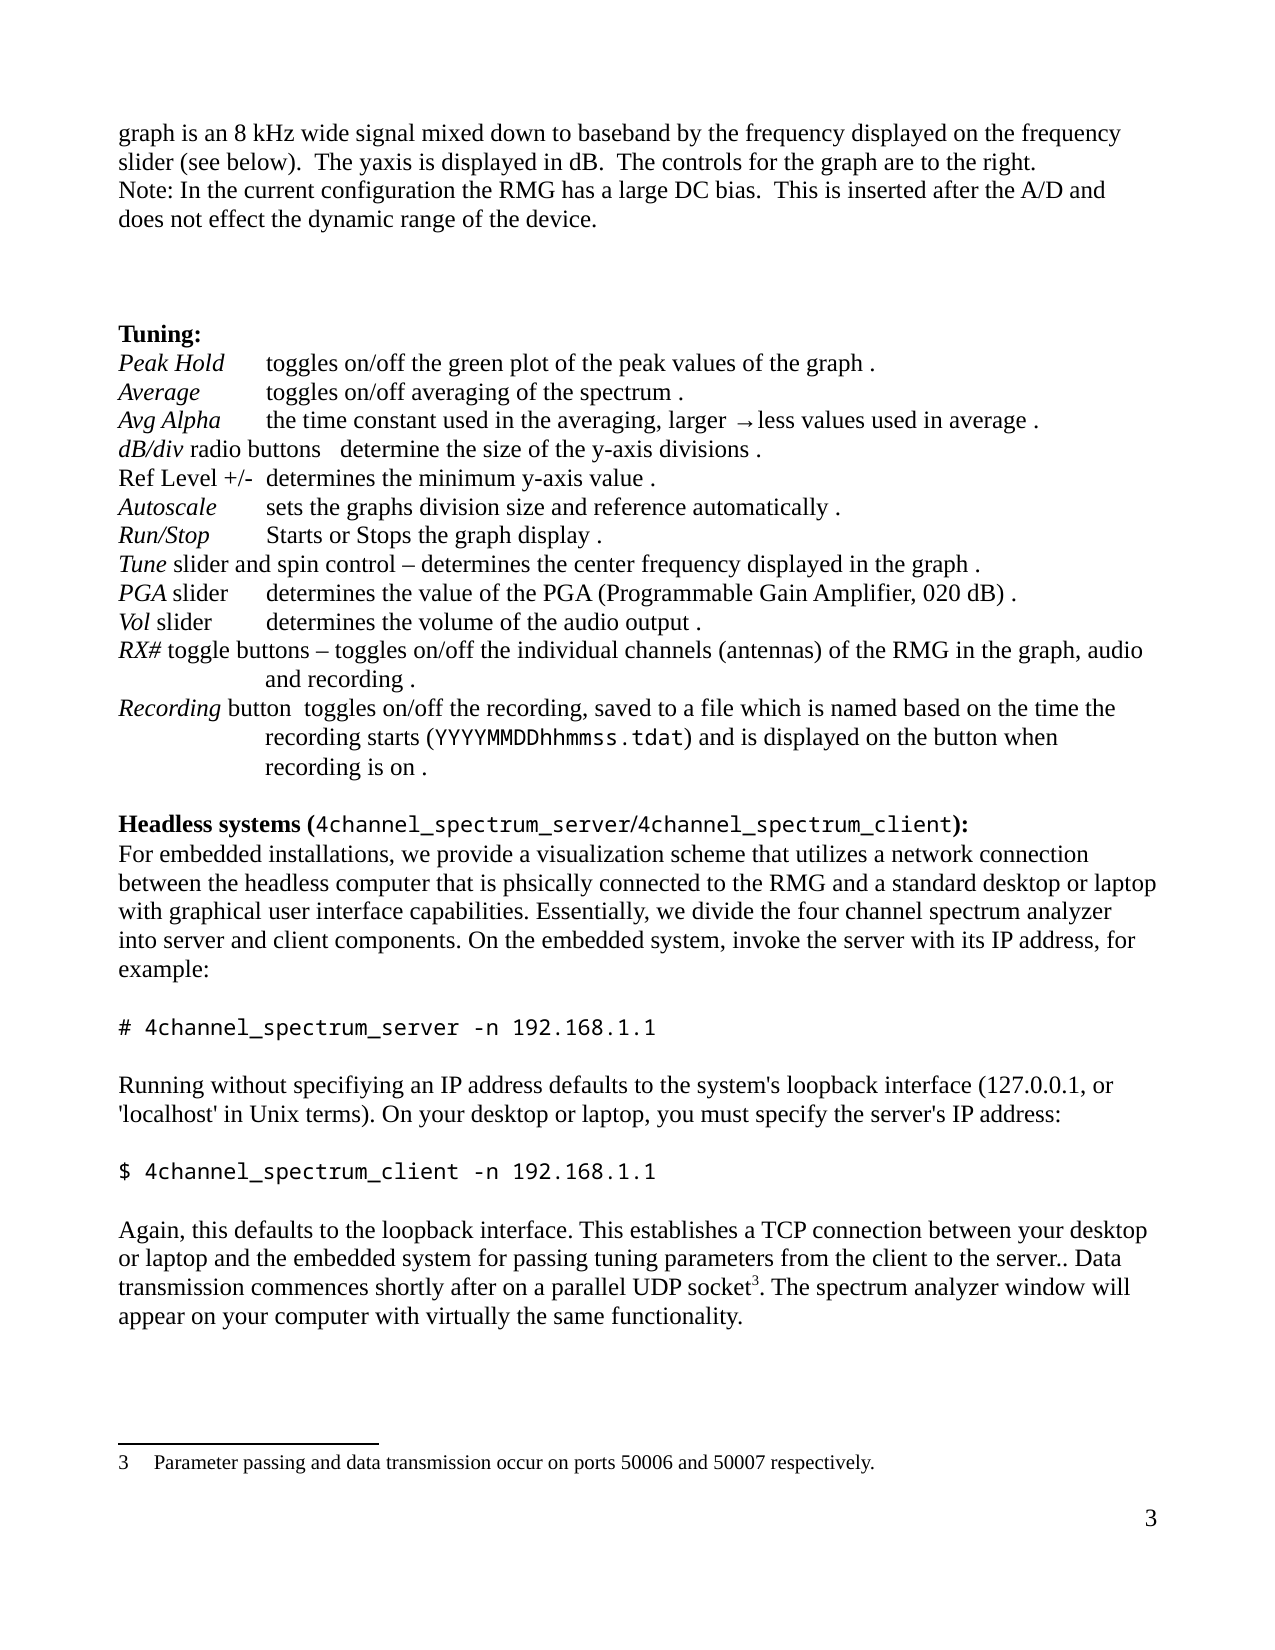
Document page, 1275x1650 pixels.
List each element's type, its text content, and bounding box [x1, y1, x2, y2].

text Headless systems (4channel_spectrum_server/4channel_spectrum_client): [118, 809, 1157, 839]
text Again, this defaults to the loopback interface. This establishes a TCP connection between your desktop or laptop and the embedded system for passing tuning parameters from the client to the server.. Data transmission commences shortly after on a parallel UDP socket. The spectrum analyzer window will appear on your computer with virtually the same functionality. [118, 1215, 1157, 1330]
text dB/div radio buttons determine the size of the y-axis divisions . [118, 434, 1157, 463]
text Tune slider and spin control – determines the center frequency displayed in the graph . [118, 549, 1157, 578]
text Tuning: [118, 319, 1157, 348]
text RX# toggle buttons – toggles on/off the individual channels (antennas) of the RMG in the graph, audio and recording . [118, 636, 1157, 693]
text Running without specifiying an IP address defaults to the system's loopback interface (127.0.0.1, or 'localhost' in Unix terms). On your desktop or laptop, you must specify the server's IP address: [118, 1070, 1157, 1127]
text For embedded installations, we provide a visualization scheme that utilizes a network connection between the headless computer that is phsically connected to the RMG and a standard desktop or laptop with graphical user interface capabilities. Essentially, we divide the four channel spectrum analyzer into server and client components. On the embedded system, invoke the server with its IP address, for example: [118, 839, 1157, 983]
text slider (see below). The y­axis is displayed in dB. The controls for the graph are to the right. [118, 147, 1157, 176]
text # 4channel_spectrum_server -n 192.168.1.1 [118, 1011, 1157, 1041]
text does not effect the dynamic range of the device. [118, 204, 1157, 233]
text Run/Stop Starts or Stops the graph display . [118, 521, 1157, 549]
text Avg Alpha the time constant used in the averaging, larger →less values used in average . [118, 406, 1157, 434]
text Recording button toggles on/off the recording, saved to a file which is named based on the time the recording starts (YYYYMMDDhhmmss.tdat) and is displayed on the button when recording is on . [118, 693, 1157, 780]
text Vol slider determines the volume of the audio output . [118, 607, 1157, 636]
text $ 4channel_spectrum_client -n 192.168.1.1 [118, 1156, 1157, 1186]
text Note: In the current configuration the RMG has a large DC bias. This is inserted after the A/D and [118, 176, 1157, 204]
text Ref Level +/- determines the minimum y-axis value . [118, 463, 1157, 492]
text Parameter passing and data transmission occur on ports 50006 and 50007 respectively. [118, 1449, 1157, 1474]
text Autoscale sets the graphs division size and reference automatically . [118, 492, 1157, 521]
text PGA slider determines the value of the PGA (Programmable Gain Amplifier, 0­20 dB) . [118, 578, 1157, 607]
text graph is an 8 kHz wide signal mixed down to baseband by the frequency displayed on the frequency [118, 118, 1157, 147]
text Average toggles on/off averaging of the spectrum . [118, 377, 1157, 406]
text Peak Hold toggles on/off the green plot of the peak values of the graph . [118, 348, 1157, 377]
